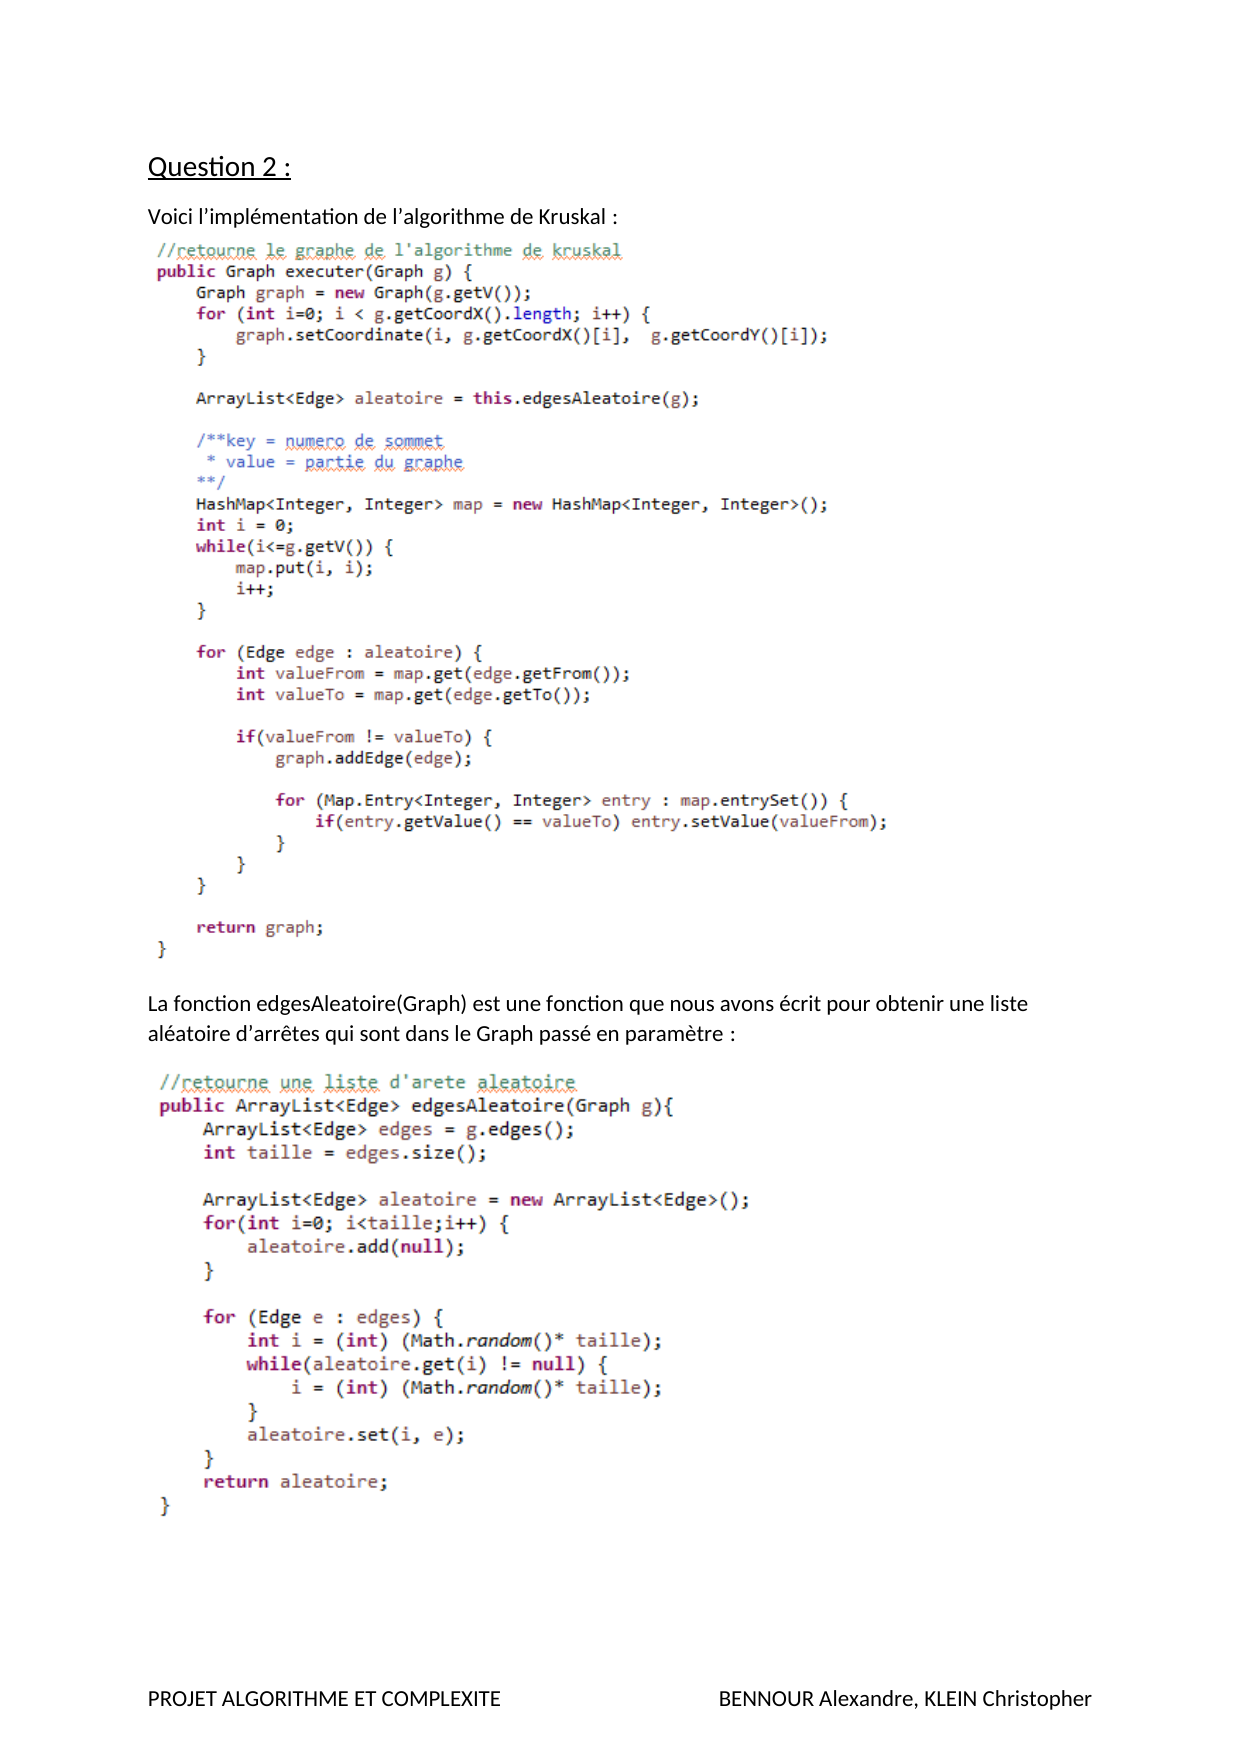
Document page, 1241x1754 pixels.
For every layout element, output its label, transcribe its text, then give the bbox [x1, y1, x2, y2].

picture [147, 1065, 770, 1524]
text Question 2 : [148, 148, 1093, 183]
picture [147, 232, 910, 971]
text Voici l’implémentation de l’algorithme de Kruskal : [148, 202, 1093, 971]
text La fonction edgesAleatoire(Graph) est une fonction que nous avons écrit pour obtenir une liste aléatoire d’arrêtes qui sont dans le Graph passé en paramètre : [148, 989, 1093, 1047]
